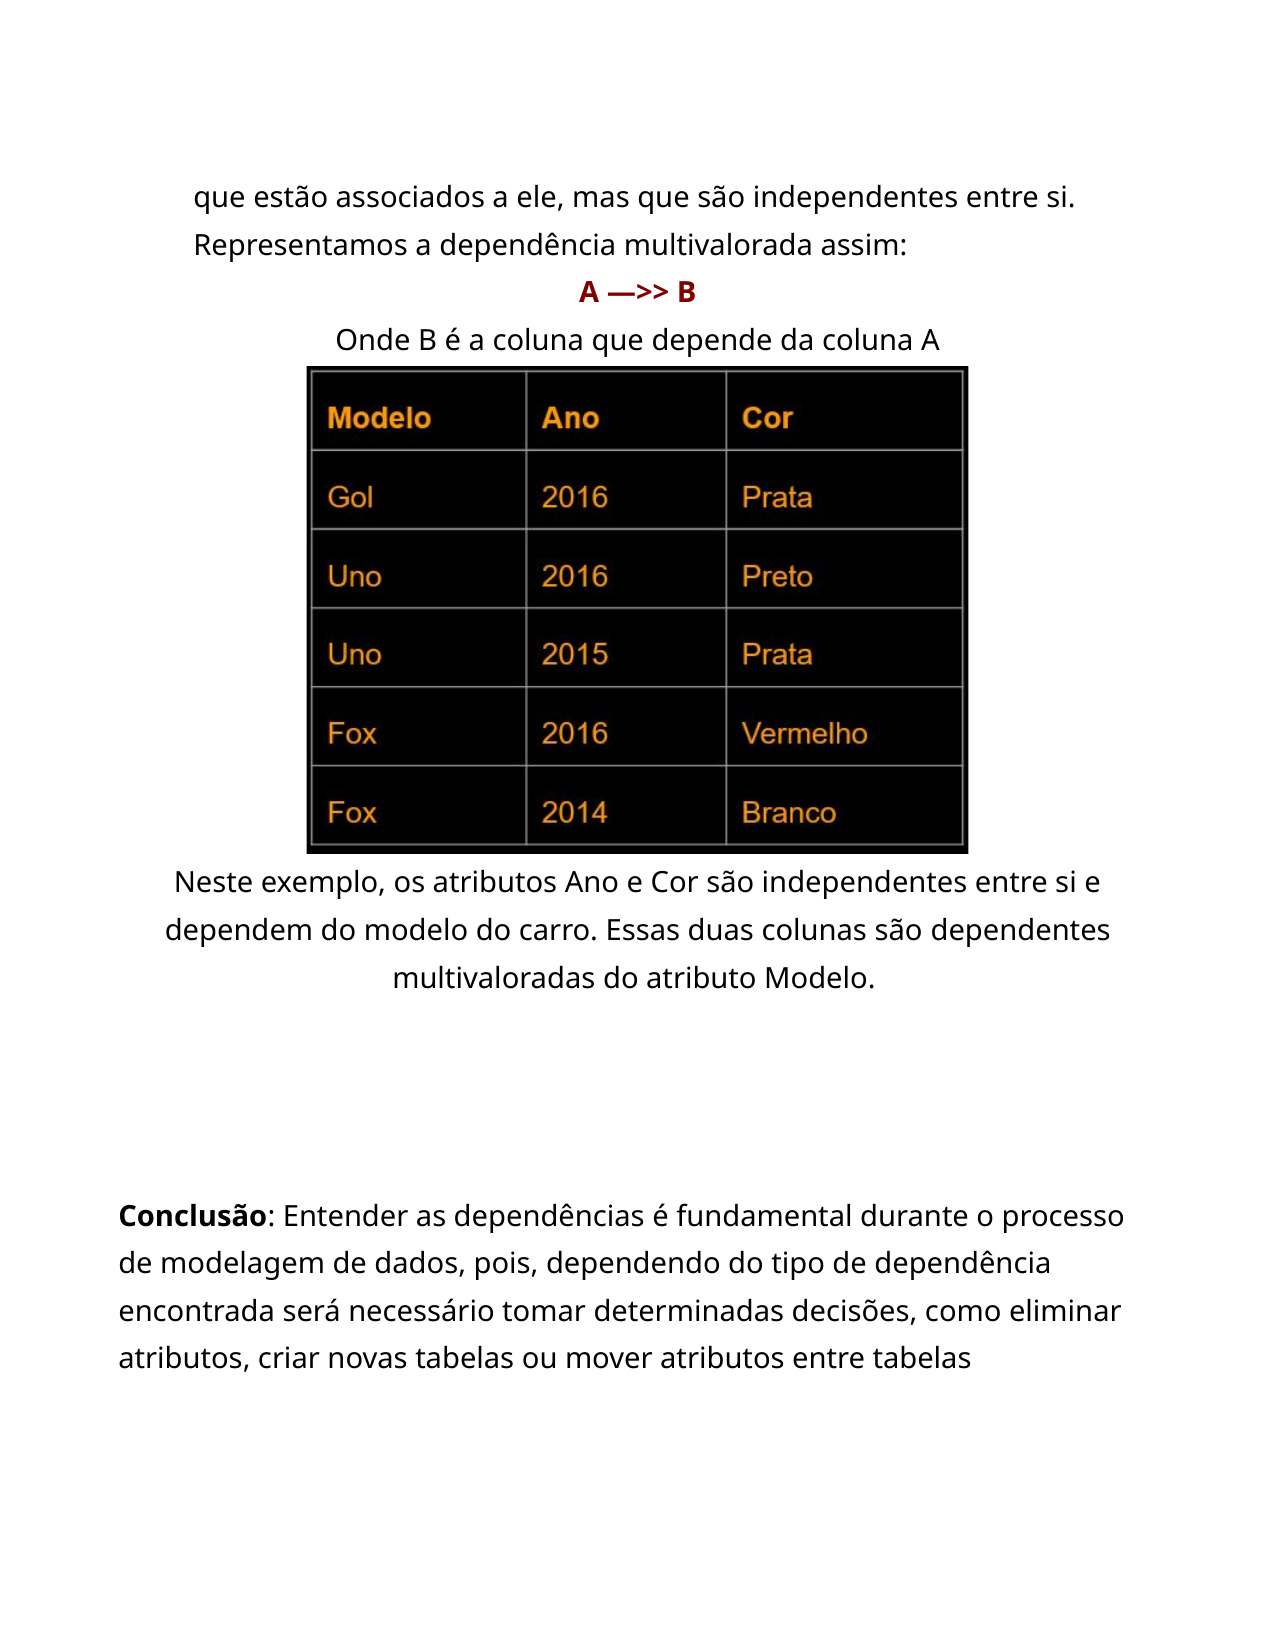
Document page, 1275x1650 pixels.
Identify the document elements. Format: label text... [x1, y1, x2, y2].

text Conclusão: Entender as dependências é fundamental durante o processo de modelagem de dados, pois, dependendo do tipo de dependência encontrada será necessário tomar determinadas decisões, como eliminar atributos, criar novas tabelas ou mover atributos entre tabelas [118, 1195, 1157, 1377]
text Onde B é a coluna que depende da coluna A [118, 319, 1157, 359]
text A —>> B [118, 272, 1157, 311]
list que estão associados a ele, mas que são independentes entre si. Representamos a dependência multivalorada assim: [156, 176, 1157, 264]
text Neste exemplo, os atributos Ano e Cor são independentes entre si e dependem do modelo do carro. Essas duas colunas são dependentes multivaloradas do atributo Modelo. [118, 862, 1157, 997]
picture [306, 366, 969, 854]
